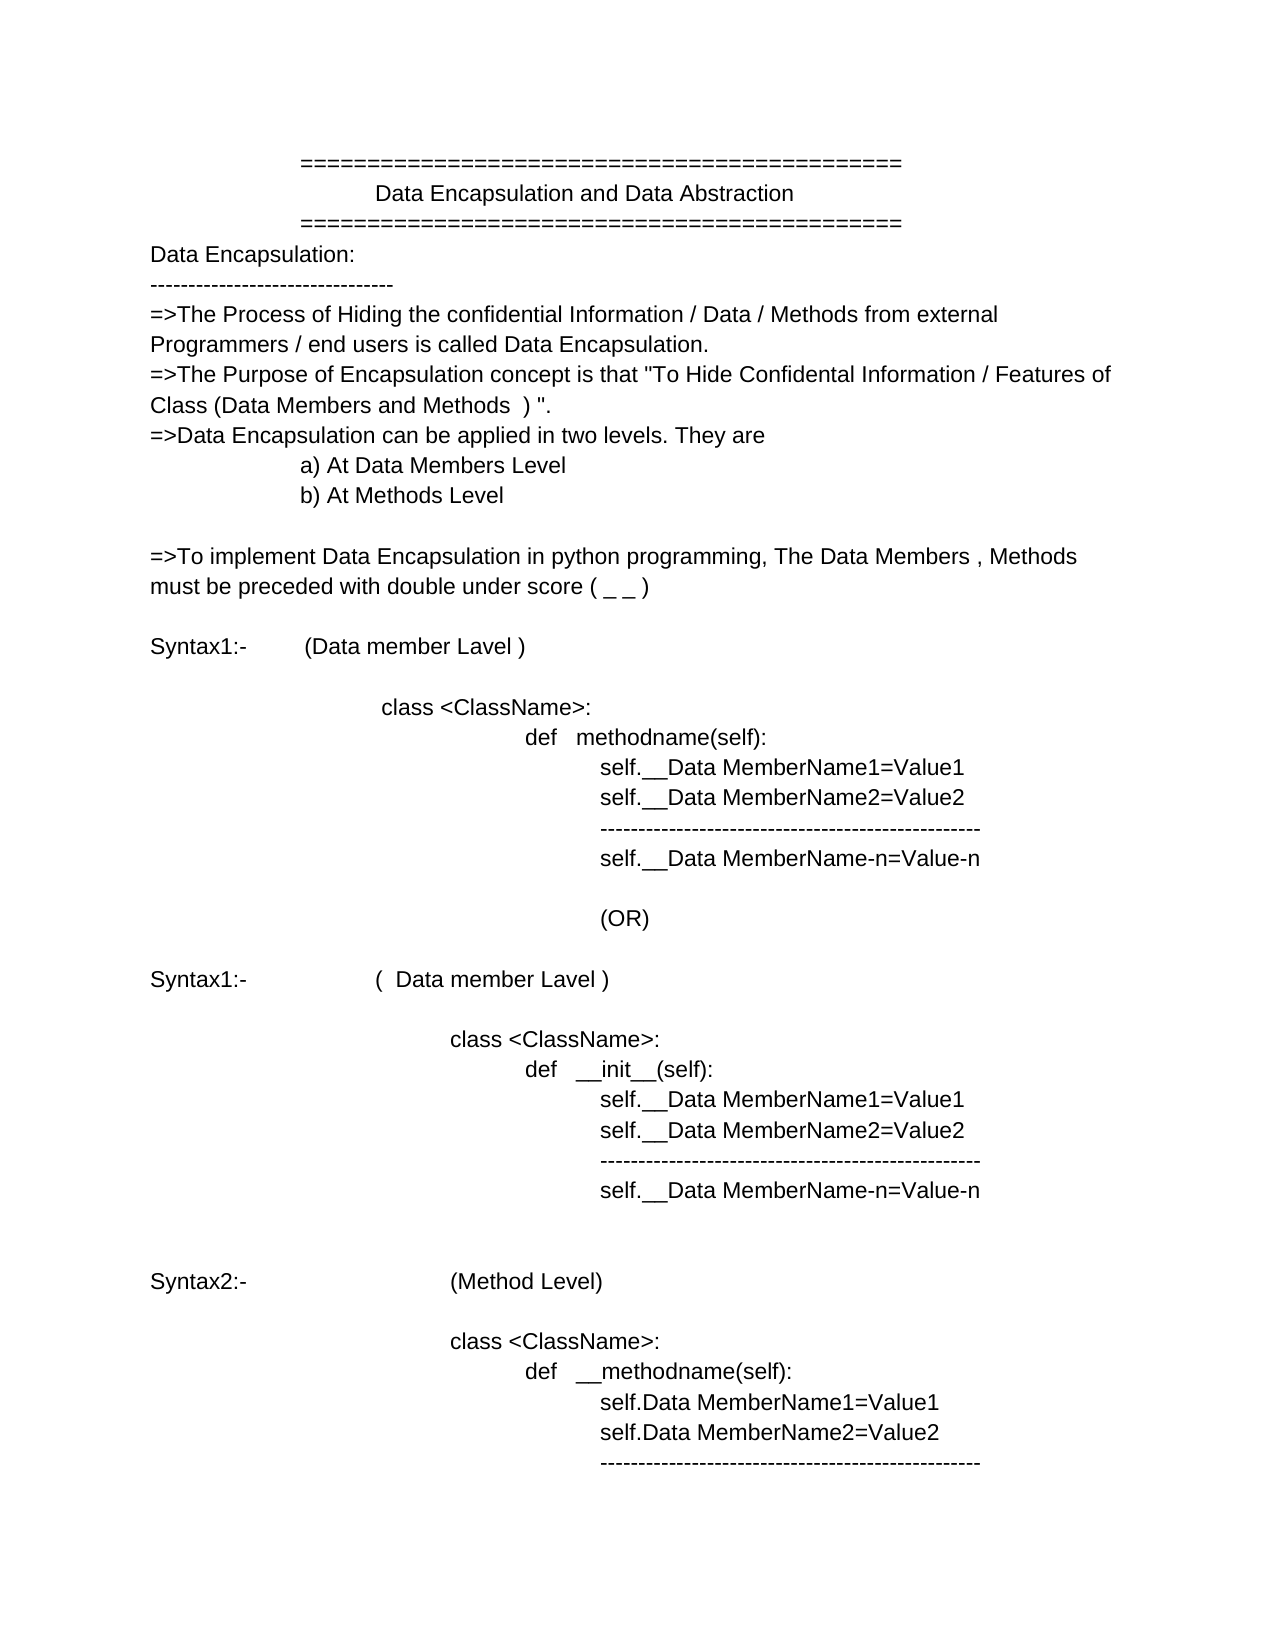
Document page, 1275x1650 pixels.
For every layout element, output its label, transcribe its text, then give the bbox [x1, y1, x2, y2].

text def __init__(self): [150, 1056, 1125, 1083]
text Syntax1:- ( Data member Lavel ) [150, 966, 1125, 992]
text =>The Process of Hiding the confidential Information / Data / Methods from external Programmers / end users is called Data Encapsulation. [150, 301, 1125, 358]
text class <ClassName>: [150, 694, 1125, 720]
text -------------------------------------------------- [150, 814, 1125, 841]
text self.Data MemberName1=Value1 [150, 1388, 1125, 1415]
text -------------------------------------------------- [150, 1449, 1125, 1475]
text -------------------------------- [150, 271, 1125, 297]
text def methodname(self): [150, 724, 1125, 750]
text def __methodname(self): [150, 1358, 1125, 1385]
text self.Data MemberName2=Value2 [150, 1419, 1125, 1445]
text =>The Purpose of Encapsulation concept is that "To Hide Confidental Information / Features of Class (Data Members and Methods ) ". [150, 361, 1125, 418]
text self.__Data MemberName1=Value1 [150, 754, 1125, 781]
text class <ClassName>: [150, 1328, 1125, 1354]
text -------------------------------------------------- [150, 1147, 1125, 1173]
text =>To implement Data Encapsulation in python programming, The Data Members , Methods must be preceded with double under score ( _ _ ) [150, 543, 1125, 599]
text self.__Data MemberName-n=Value-n [150, 845, 1125, 871]
text self.__Data MemberName2=Value2 [150, 1117, 1125, 1143]
text b) At Methods Level [150, 482, 1125, 509]
text Syntax2:- (Method Level) [150, 1268, 1125, 1294]
text self.__Data MemberName1=Value1 [150, 1086, 1125, 1113]
text Data Encapsulation: [150, 241, 1125, 267]
text self.__Data MemberName-n=Value-n [150, 1177, 1125, 1203]
text (OR) [150, 905, 1125, 932]
text Data Encapsulation and Data Abstraction [150, 180, 1125, 207]
text ============================================= [150, 150, 1125, 176]
text Syntax1:- (Data member Lavel ) [150, 633, 1125, 660]
text ============================================= [150, 210, 1125, 237]
text class <ClassName>: [150, 1026, 1125, 1052]
text self.__Data MemberName2=Value2 [150, 784, 1125, 811]
text a) At Data Members Level [150, 452, 1125, 478]
text =>Data Encapsulation can be applied in two levels. They are [150, 422, 1125, 448]
